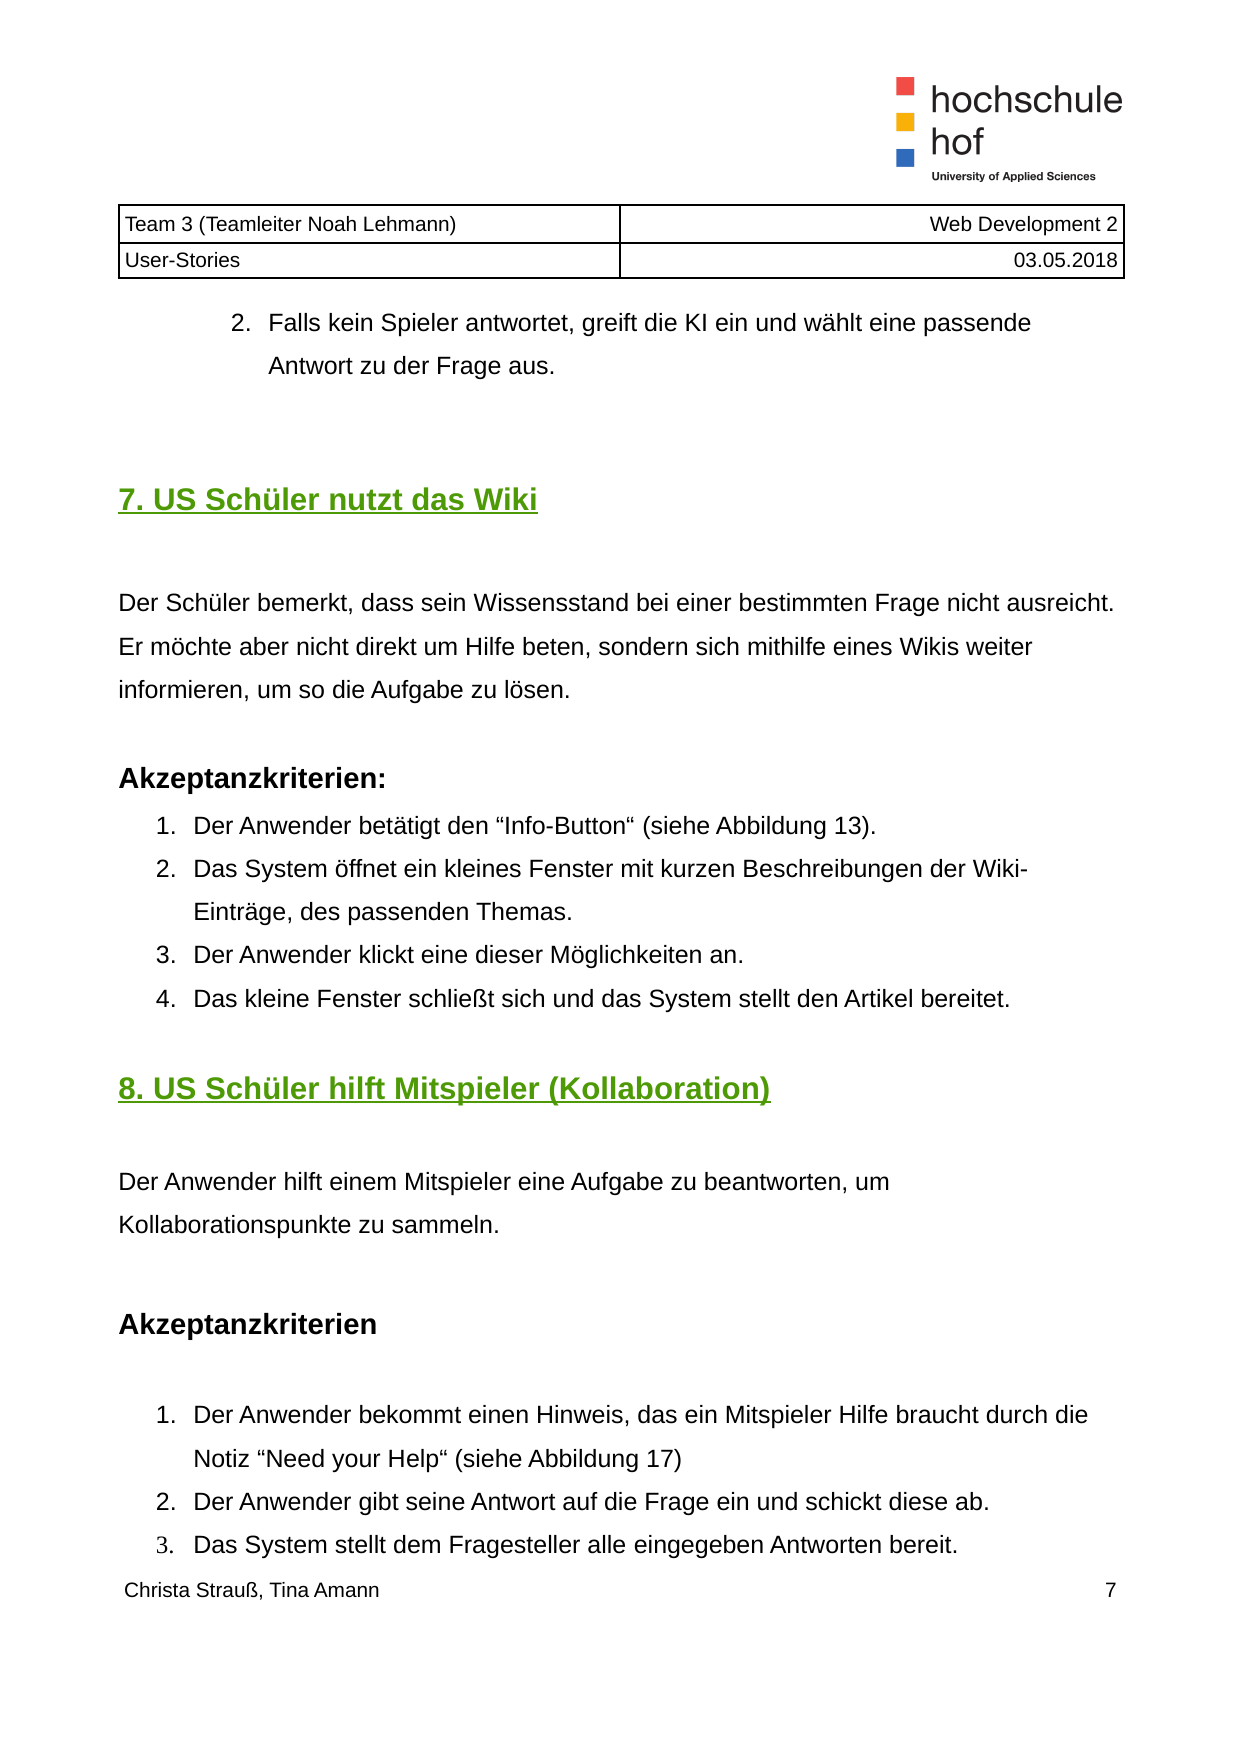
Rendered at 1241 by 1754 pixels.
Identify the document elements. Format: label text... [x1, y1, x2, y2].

picture [896, 77, 1122, 182]
list Der Anwender betätigt den “Info-Button“ (siehe Abbildung 13). [156, 811, 1122, 840]
text Der Schüler bemerkt, dass sein Wissensstand bei einer bestimmten Frage nicht ausreicht. Er möchte aber nicht direkt um Hilfe beten, sondern sich mithilfe eines Wikis weiter informieren, um so die Aufgabe zu lösen. [118, 588, 1122, 703]
list Der Anwender bekommt einen Hinweis, das ein Mitspieler Hilfe braucht durch die Notiz “Need your Help“ (siehe Abbildung 17) [156, 1400, 1122, 1472]
list Der Anwender klickt eine dieser Möglichkeiten an. [156, 941, 1122, 969]
list Das System stellt dem Fragesteller alle eingegeben Antworten bereit. [156, 1530, 1122, 1559]
text Der Anwender hilft einem Mitspieler eine Aufgabe zu beantworten, um Kollaborationspunkte zu sammeln. [118, 1167, 1122, 1239]
text Akzeptanzkriterien: [118, 761, 1122, 794]
list Das System öffnet ein kleines Fenster mit kurzen Beschreibungen der Wiki-Einträge, des passenden Themas. [156, 854, 1122, 926]
text 7. US Schüler nutzt das Wiki [118, 481, 1122, 517]
list Der Anwender gibt seine Antwort auf die Frage ein und schickt diese ab. [156, 1487, 1122, 1515]
list Das kleine Fenster schließt sich und das System stellt den Artikel bereitet. [156, 984, 1122, 1012]
text 8. US Schüler hilft Mitspieler (Kollaboration) [118, 1070, 1122, 1106]
list Falls kein Spieler antwortet, greift die KI ein und wählt eine passende Antwort zu der Frage aus. [231, 308, 1122, 380]
text Akzeptanzkriterien [118, 1307, 1122, 1341]
